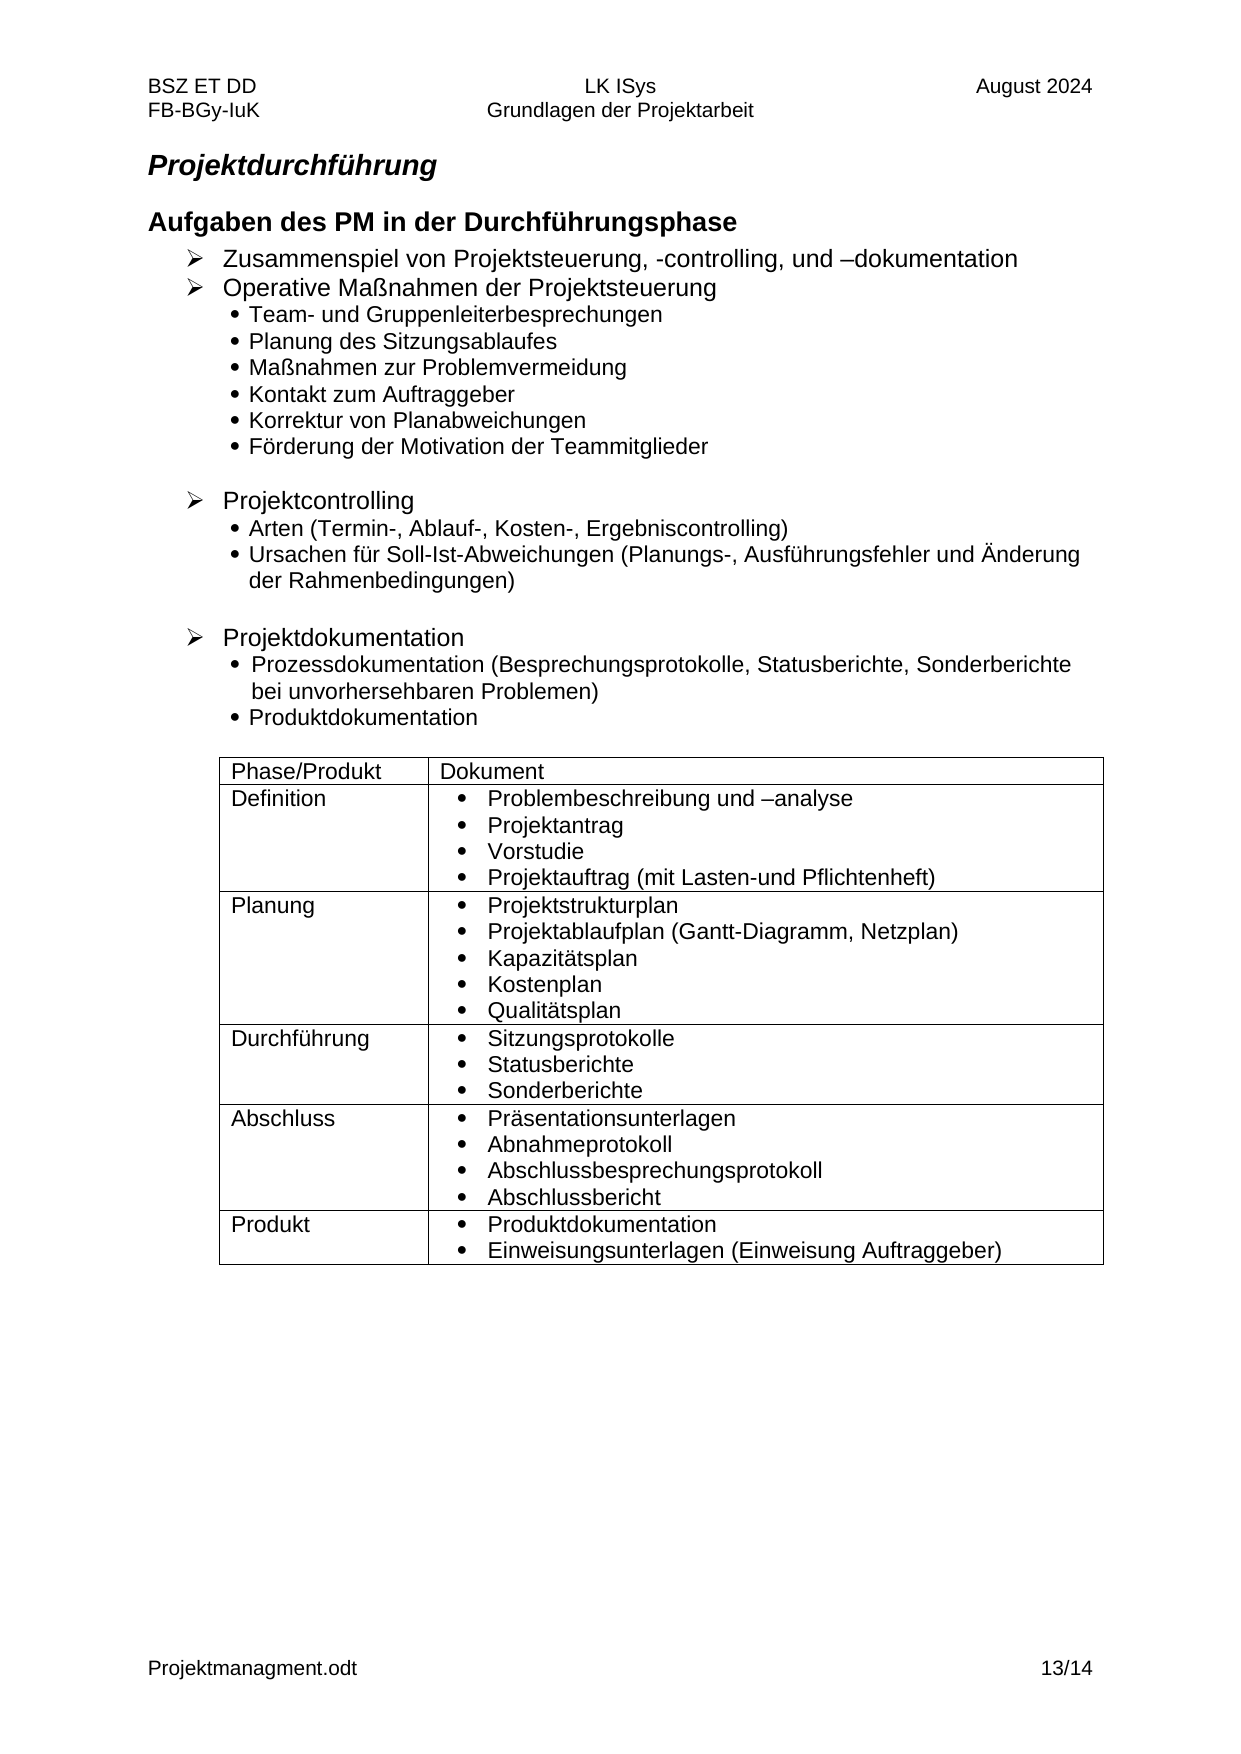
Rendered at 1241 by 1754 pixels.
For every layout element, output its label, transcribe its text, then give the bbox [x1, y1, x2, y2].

list Produktdokumentation [223, 704, 1092, 757]
table_cell Projektstrukturplan Projektablaufplan (Gantt-Diagramm, Netzplan) Kapazitätsplan Kostenplan Qualitätsplan [429, 892, 1103, 1023]
table_cell Produktdokumentation Einweisungsunterlagen (Einweisung Auftraggeber) [429, 1211, 1103, 1264]
list Kontakt zum Auftraggeber [223, 381, 1092, 407]
list Planung des Sitzungsablaufes [223, 328, 1092, 354]
table_cell Definition [220, 785, 428, 891]
table_cell Planung [220, 892, 428, 1023]
table_header Dokument [429, 758, 1103, 784]
list Projektdokumentation [185, 623, 1092, 651]
list Zusammenspiel von Projektsteuerung, -controlling, und –dokumentation [185, 244, 1092, 273]
table_cell Sitzungsprotokolle Statusberichte Sonderberichte [429, 1025, 1103, 1104]
table_cell Präsentationsunterlagen Abnahmeprotokoll Abschlussbesprechungsprotokoll Abschlussbericht [429, 1105, 1103, 1210]
table_cell Problembeschreibung und –analyse Projektantrag Vorstudie Projektauftrag (mit Lasten-und Pflichtenheft) [429, 785, 1103, 891]
list Projektcontrolling [185, 486, 1092, 515]
list Förderung der Motivation der Teammitglieder [223, 433, 1092, 486]
subtitle Aufgaben des PM in der Durchführungsphase [148, 206, 1092, 237]
list Maßnahmen zur Problemvermeidung [223, 354, 1092, 381]
table_cell Durchführung [220, 1025, 428, 1104]
list Ursachen für Soll-Ist-Abweichungen (Planungs-, Ausführungsfehler und Änderung der Rahmenbedingungen) [231, 541, 1092, 594]
list Arten (Termin-, Ablauf-, Kosten-, Ergebniscontrolling) [223, 515, 1092, 541]
subtitle Projektdurchführung [148, 148, 1092, 181]
list Prozessdokumentation (Besprechungsprotokolle, Statusberichte, Sonderberichte bei unvorhersehbaren Problemen) [231, 651, 1092, 704]
list Team- und Gruppenleiterbesprechungen [223, 301, 1092, 328]
table_header Phase/Produkt [220, 758, 428, 784]
table_cell Abschluss [220, 1105, 428, 1210]
list Korrektur von Planabweichungen [223, 407, 1092, 433]
list Operative Maßnahmen der Projektsteuerung [185, 273, 1092, 301]
table_cell Produkt [220, 1211, 428, 1264]
